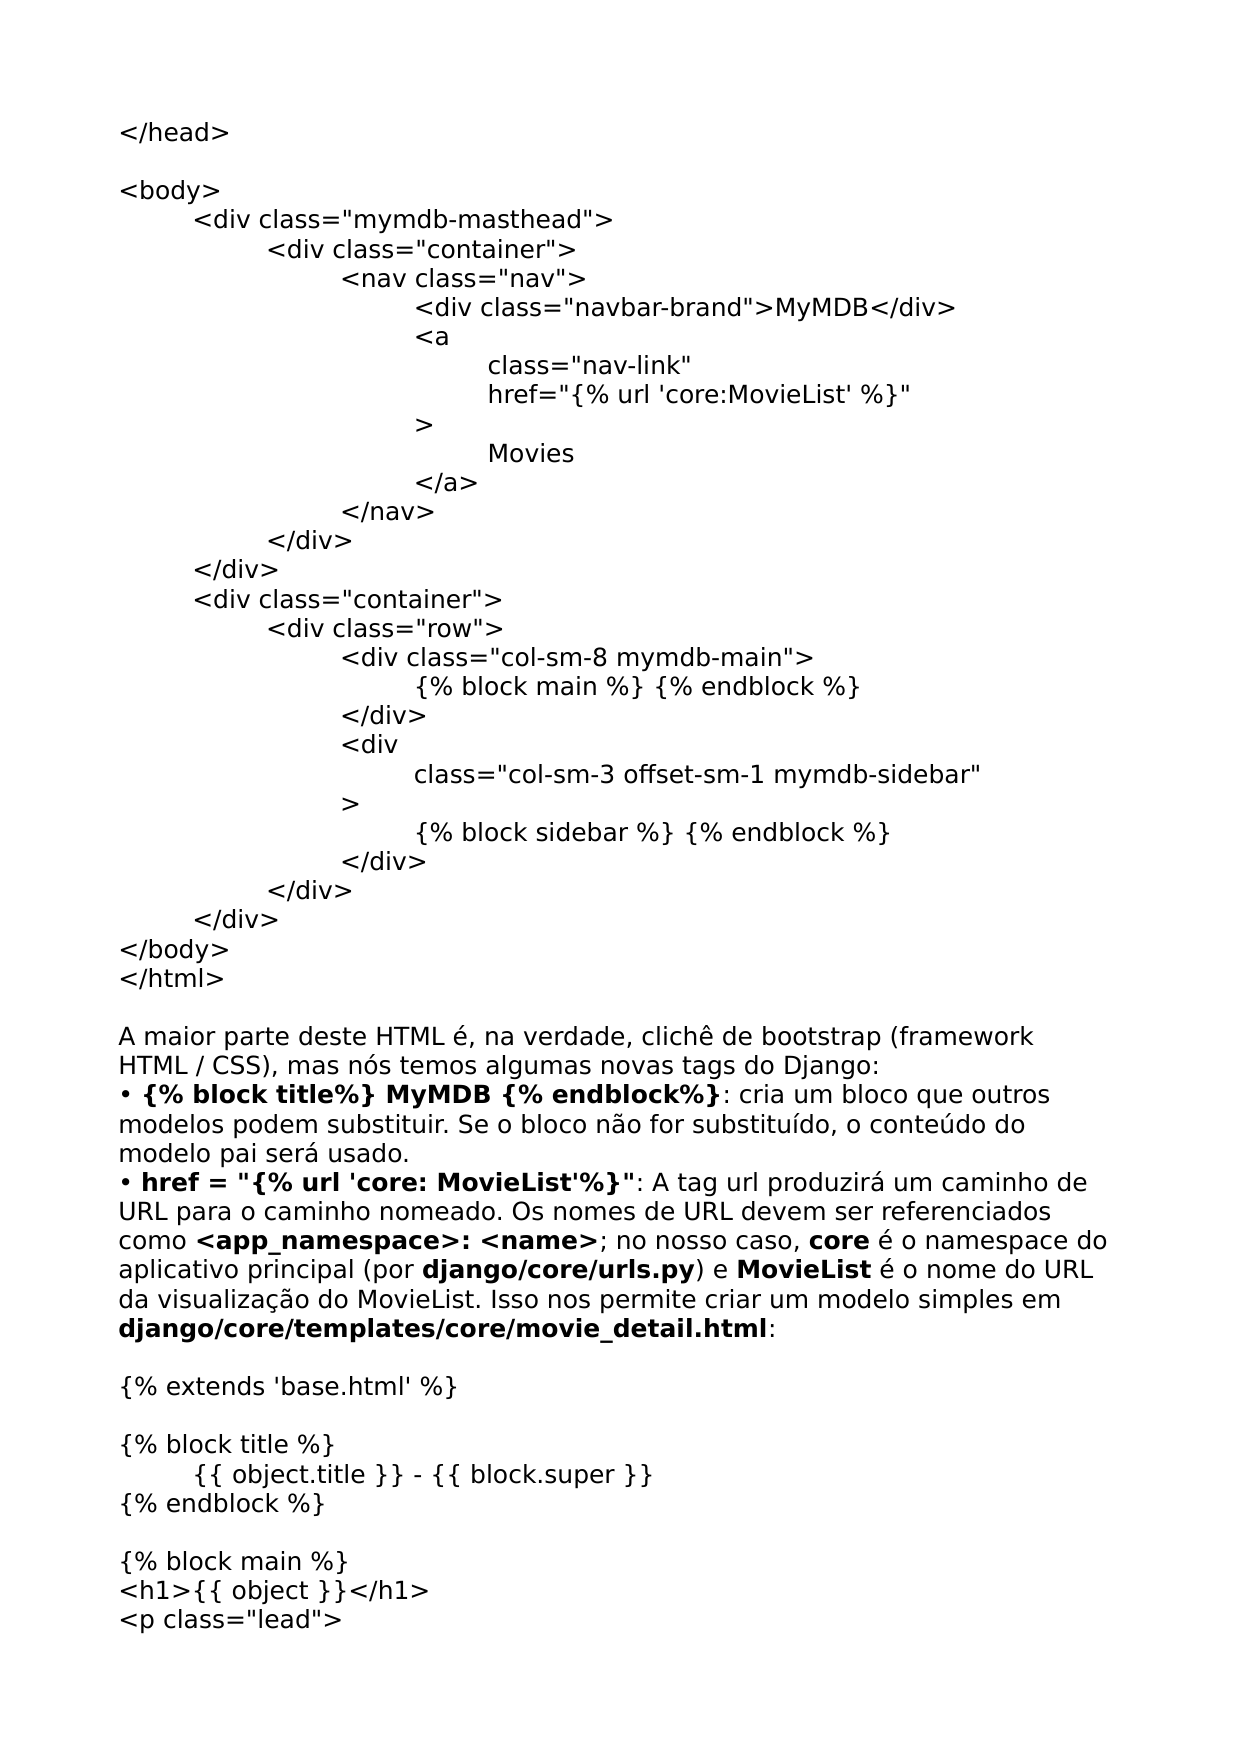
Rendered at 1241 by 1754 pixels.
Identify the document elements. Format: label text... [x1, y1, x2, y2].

text <div class="navbar-brand">MyMDB</div> [118, 293, 1122, 322]
text <div [118, 731, 1122, 760]
text Movies [118, 439, 1122, 468]
text </html> [118, 964, 1122, 993]
text {{ object.title }} - {{ block.super }} [118, 1460, 1122, 1489]
text > [118, 789, 1122, 818]
text </a> [118, 468, 1122, 497]
text </div> [118, 906, 1122, 935]
text <div class="container"> [118, 235, 1122, 264]
text <a [118, 322, 1122, 351]
text <p class="lead"> [118, 1606, 1122, 1635]
text • {% block title%} MyMDB {% endblock%}: cria um bloco que outros modelos podem substituir. Se o bloco não for substituído, o conteúdo do modelo pai será usado. [118, 1081, 1122, 1168]
text <div class="col-sm-8 mymdb-main"> [118, 643, 1122, 672]
text </div> [118, 847, 1122, 876]
text <nav class="nav"> [118, 264, 1122, 293]
text </nav> [118, 497, 1122, 526]
text </div> [118, 876, 1122, 906]
text A maior parte deste HTML é, na verdade, clichê de bootstrap (framework HTML / CSS), mas nós temos algumas novas tags do Django: [118, 1022, 1122, 1081]
text <div class="mymdb-masthead"> [118, 206, 1122, 235]
text {% block title %} [118, 1431, 1122, 1460]
text class="nav-link" [118, 351, 1122, 381]
text {% endblock %} [118, 1489, 1122, 1518]
text <div class="container"> [118, 585, 1122, 614]
text </body> [118, 935, 1122, 964]
text <div class="row"> [118, 614, 1122, 643]
text {% block sidebar %} {% endblock %} [118, 818, 1122, 847]
text {% block main %} [118, 1547, 1122, 1576]
text href="{% url 'core:MovieList' %}" [118, 381, 1122, 410]
text <body> [118, 176, 1122, 206]
text {% extends 'base.html' %} [118, 1372, 1122, 1401]
text </div> [118, 701, 1122, 731]
text class="col-sm-3 offset-sm-1 mymdb-sidebar" [118, 760, 1122, 789]
text • href = "{% url 'core: MovieList'%}": A tag url produzirá um caminho de URL para o caminho nomeado. Os nomes de URL devem ser referenciados como <app_namespace>: <name>; no nosso caso, core é o namespace do aplicativo principal (por django/core/urls.py) e MovieList é o nome do URL da visualização do MovieList. Isso nos permite criar um modelo simples em django/core/templates/core/movie_detail.html: [118, 1168, 1122, 1343]
text </head> [118, 118, 1122, 147]
text {% block main %} {% endblock %} [118, 672, 1122, 701]
text > [118, 410, 1122, 439]
text </div> [118, 526, 1122, 556]
text <h1>{{ object }}</h1> [118, 1576, 1122, 1606]
text </div> [118, 556, 1122, 585]
